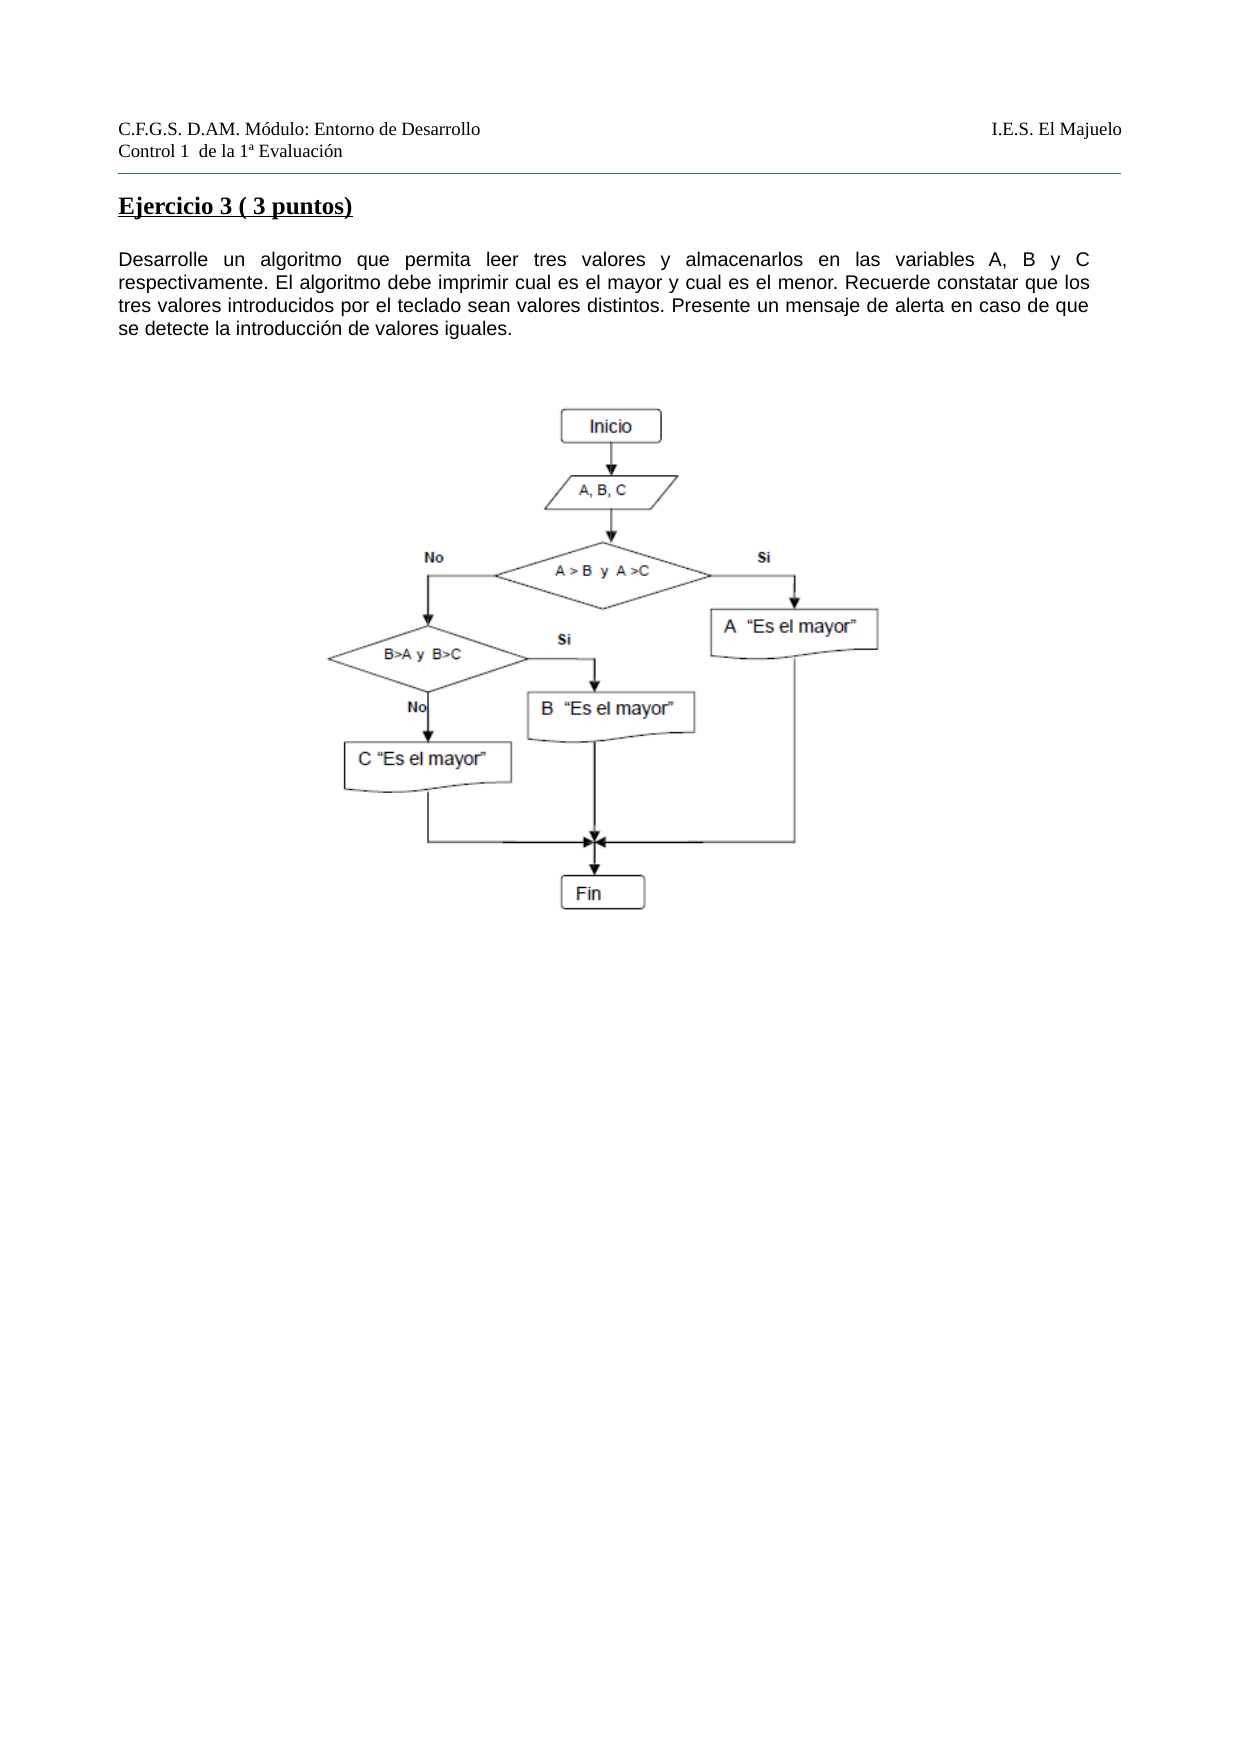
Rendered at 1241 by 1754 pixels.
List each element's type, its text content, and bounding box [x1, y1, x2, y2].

picture [315, 388, 887, 932]
table_header Desarrolle un algoritmo que permita leer tres valores y almacenarlos en las variables A, B y C respectivamente. El algoritmo debe imprimir cual es el mayor y cual es el menor. Recuerde constatar que los tres valores introducidos por el teclado sean valores distintos. Presente un mensaje de alerta en caso de que se detecte la introducción de valores iguales. [107, 248, 1103, 339]
text Ejercicio 3 ( 3 puntos) [118, 191, 1122, 219]
